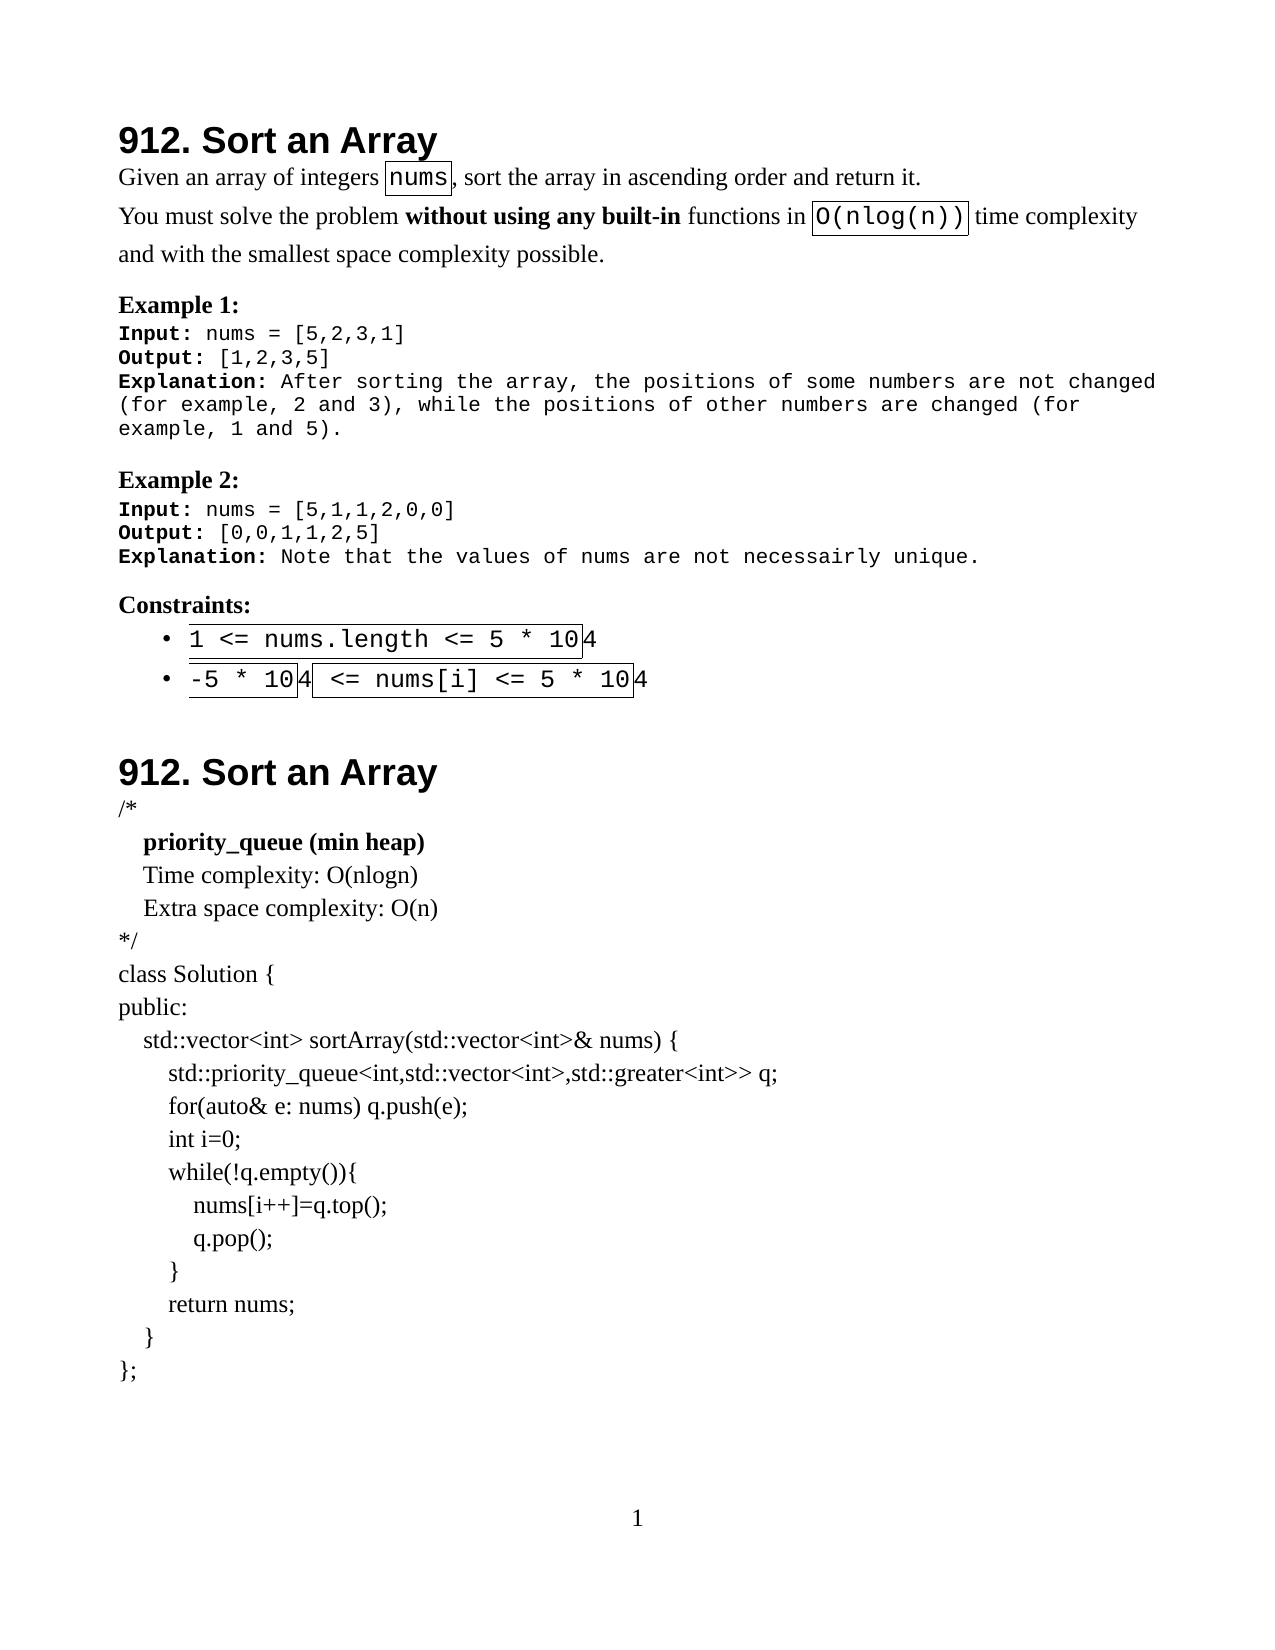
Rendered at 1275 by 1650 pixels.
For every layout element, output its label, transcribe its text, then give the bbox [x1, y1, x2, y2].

text You must solve the problem without using any built-in functions in O(nlog(n)) time complexity and with the smallest space complexity possible. [118, 201, 1157, 268]
text Extra space complexity: O(n) [118, 893, 1157, 922]
text Given an array of integers [118, 161, 385, 196]
text Example 2: [118, 466, 1157, 494]
text int i=0; [118, 1124, 1157, 1153]
text for(auto& e: nums) q.push(e); [118, 1091, 1157, 1120]
text Constraints: [118, 591, 1157, 619]
text , sort the array in ascending order and return it. [452, 161, 1157, 196]
text class Solution { [118, 959, 1157, 988]
subtitle 912. Sort an Array [118, 751, 1157, 794]
subtitle 912. Sort an Array [118, 118, 1157, 161]
list -5 * 104 <= nums[i] <= 5 * 104 [634, 663, 1157, 697]
text priority_queue (min heap) [118, 827, 1157, 856]
text Time complexity: O(nlogn) [118, 860, 1157, 888]
text std::priority_queue<int,std::vector<int>,std::greater<int>> q; [118, 1058, 1157, 1087]
list -5 * 104 <= nums[i] <= 5 * 104 [162, 663, 297, 697]
list 1 <= nums.length <= 5 * 104 [583, 624, 1157, 658]
list 1 <= nums.length <= 5 * 104 [162, 624, 582, 658]
text } [118, 1256, 1157, 1285]
list -5 * 104 <= nums[i] <= 5 * 104 [313, 664, 633, 697]
text while(!q.empty()){ [118, 1157, 1157, 1186]
text Output: [1,2,3,5] [118, 347, 1157, 371]
text Input: nums = [5,1,1,2,0,0] [118, 499, 1157, 522]
text } [118, 1322, 1157, 1351]
text public: [118, 992, 1157, 1021]
text std::vector<int> sortArray(std::vector<int>& nums) { [118, 1025, 1157, 1054]
text Input: nums = [5,2,3,1] [118, 323, 1157, 347]
text return nums; [118, 1289, 1157, 1318]
text */ [118, 926, 1157, 954]
text nums[i++]=q.top(); [118, 1190, 1157, 1219]
text /* [118, 794, 1157, 822]
text Explanation: Note that the values of nums are not necessairly unique. [118, 546, 1157, 569]
text nums [386, 162, 451, 195]
text q.pop(); [118, 1223, 1157, 1252]
text Explanation: After sorting the array, the positions of some numbers are not changed (for example, 2 and 3), while the positions of other numbers are changed (for example, 1 and 5). [118, 371, 1157, 442]
text Example 1: [118, 290, 1157, 319]
text Output: [0,0,1,1,2,5] [118, 522, 1157, 546]
text }; [118, 1355, 1157, 1384]
